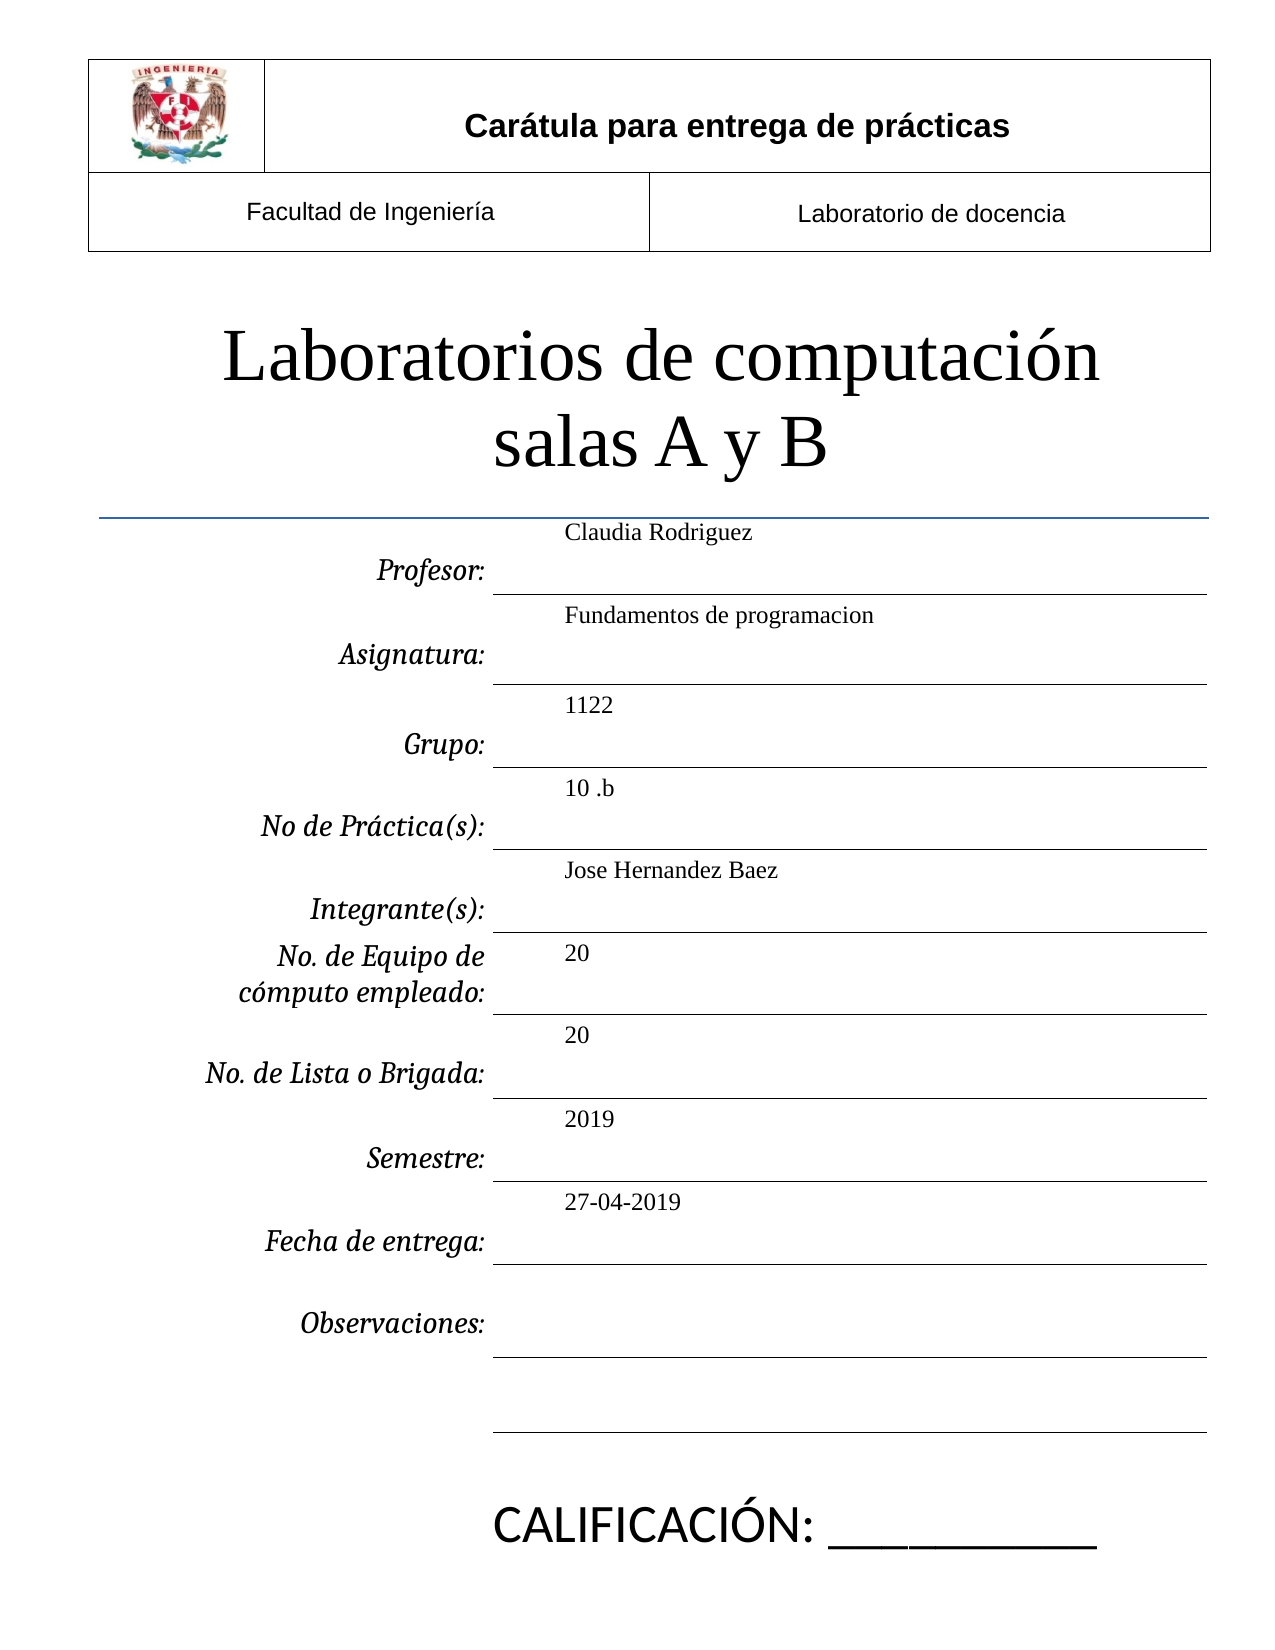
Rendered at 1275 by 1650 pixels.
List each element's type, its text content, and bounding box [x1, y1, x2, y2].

table_cell 20 [493, 1015, 1207, 1098]
table_cell Observaciones: [118, 1264, 493, 1357]
table_header [493, 511, 1207, 517]
table_cell 10 .b [493, 768, 1207, 849]
table_header [89, 60, 264, 172]
table_header Carátula para entrega de prácticas [265, 60, 1210, 172]
table_cell [493, 1358, 1207, 1432]
text Laboratorios de computación [118, 310, 1205, 396]
table_cell [118, 1357, 493, 1432]
table_cell Fecha de entrega: [118, 1181, 493, 1263]
table_cell Integrante(s): [118, 849, 493, 932]
table_cell Fundamentos de programacion [493, 595, 1207, 684]
table_cell 20 [493, 933, 1207, 1013]
table_cell No. de Lista o Brigada: [118, 1014, 493, 1098]
table_header Profesor: [118, 519, 493, 594]
table_cell Laboratorio de docencia [650, 173, 1210, 251]
table_header [118, 511, 493, 517]
table_cell Jose Hernandez Baez [493, 850, 1207, 932]
table_cell Grupo: [118, 684, 493, 766]
text CALIFICACIÓN: __________ [118, 1489, 1205, 1556]
table_cell No. de Equipo de cómputo empleado: [118, 932, 493, 1013]
table_cell No de Práctica(s): [118, 766, 493, 849]
table_header Claudia Rodriguez [493, 519, 1207, 594]
table_cell 1122 [493, 685, 1207, 766]
table_cell Semestre: [118, 1098, 493, 1181]
table_cell 2019 [493, 1099, 1207, 1181]
table_cell Facultad de Ingeniería [89, 173, 649, 251]
text salas A y B [118, 396, 1205, 482]
table_cell 27-04-2019 [493, 1182, 1207, 1263]
table_cell [493, 1265, 1207, 1357]
table_cell Asignatura: [118, 594, 493, 684]
